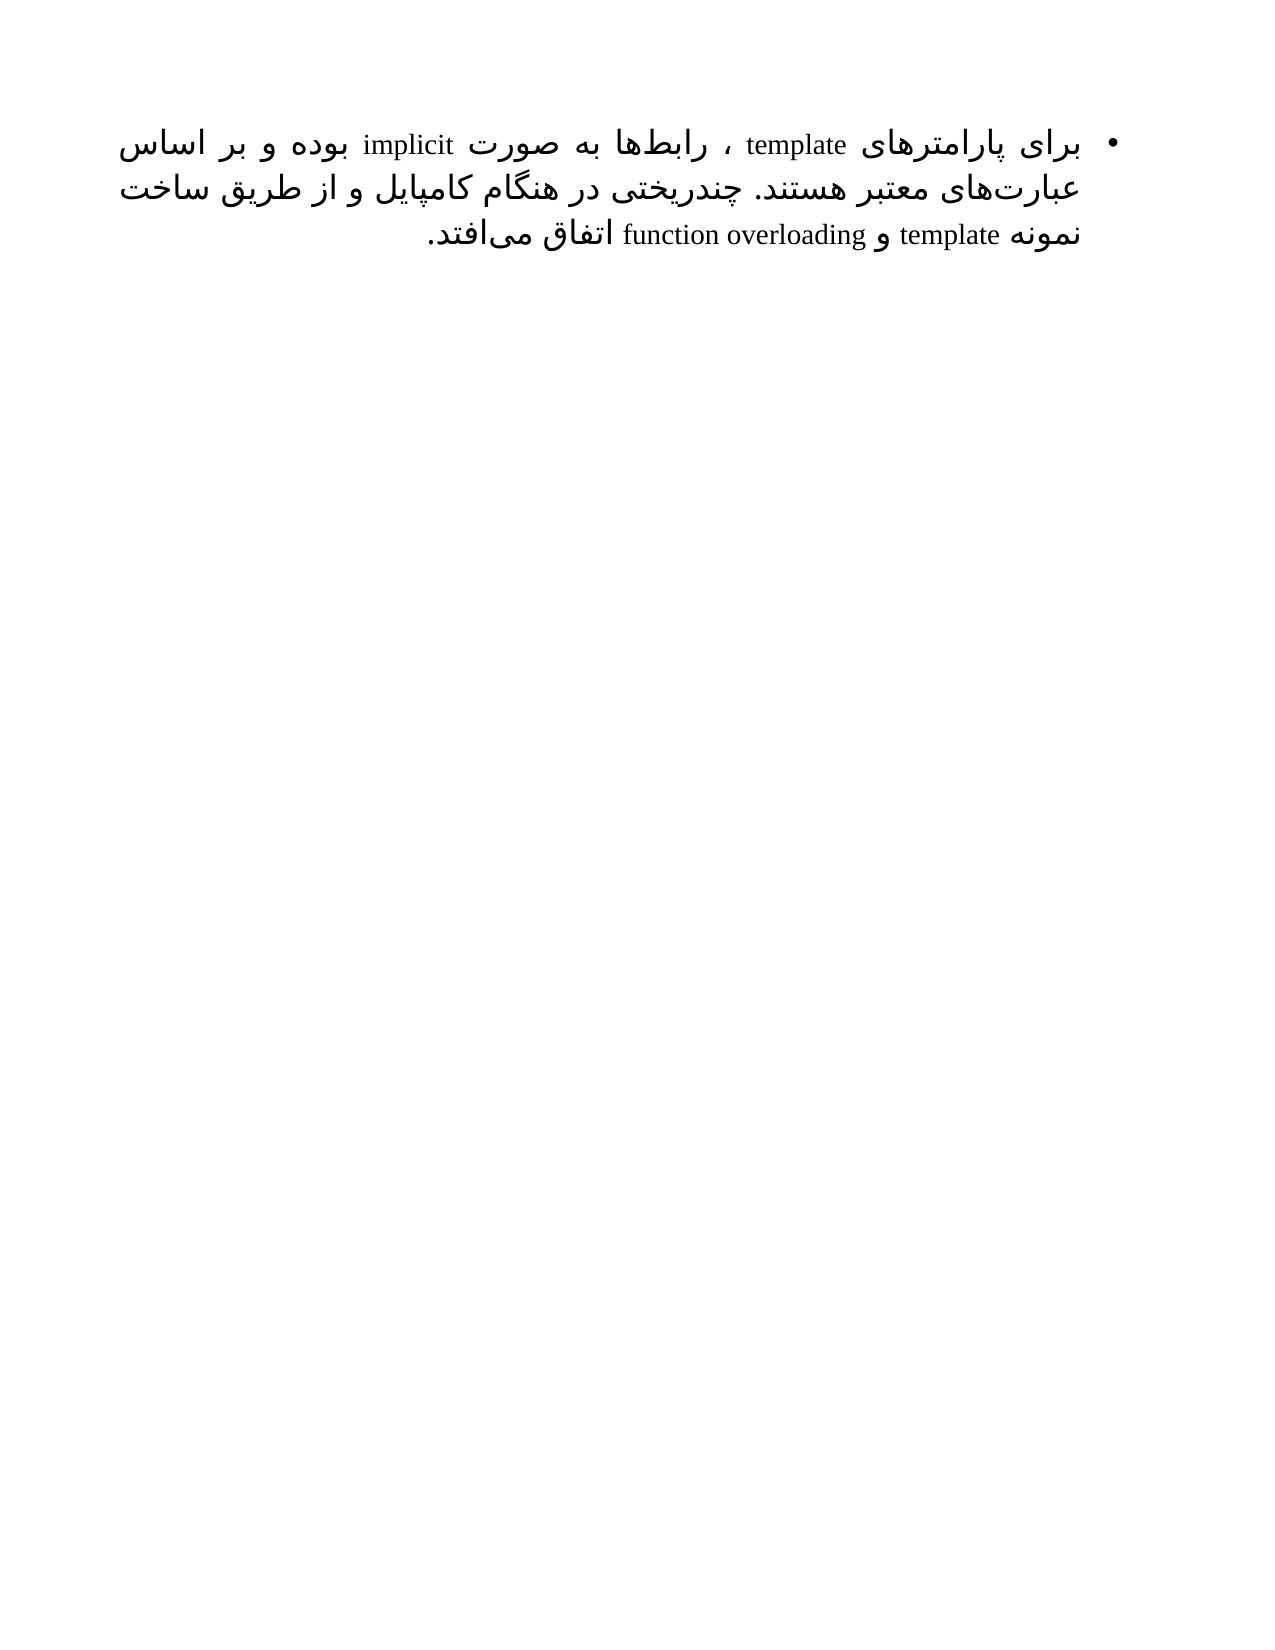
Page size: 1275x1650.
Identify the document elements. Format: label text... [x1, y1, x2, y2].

list برای پارامتر‌های template ، رابط‌ها به صورت implicit بوده و بر اساس عبارت‌های معتبر هستند. چندریختی در هنگام کامپایل و از طریق ساخت نمونه template و function overloading اتفاق می‌افتد. [118, 118, 1119, 253]
